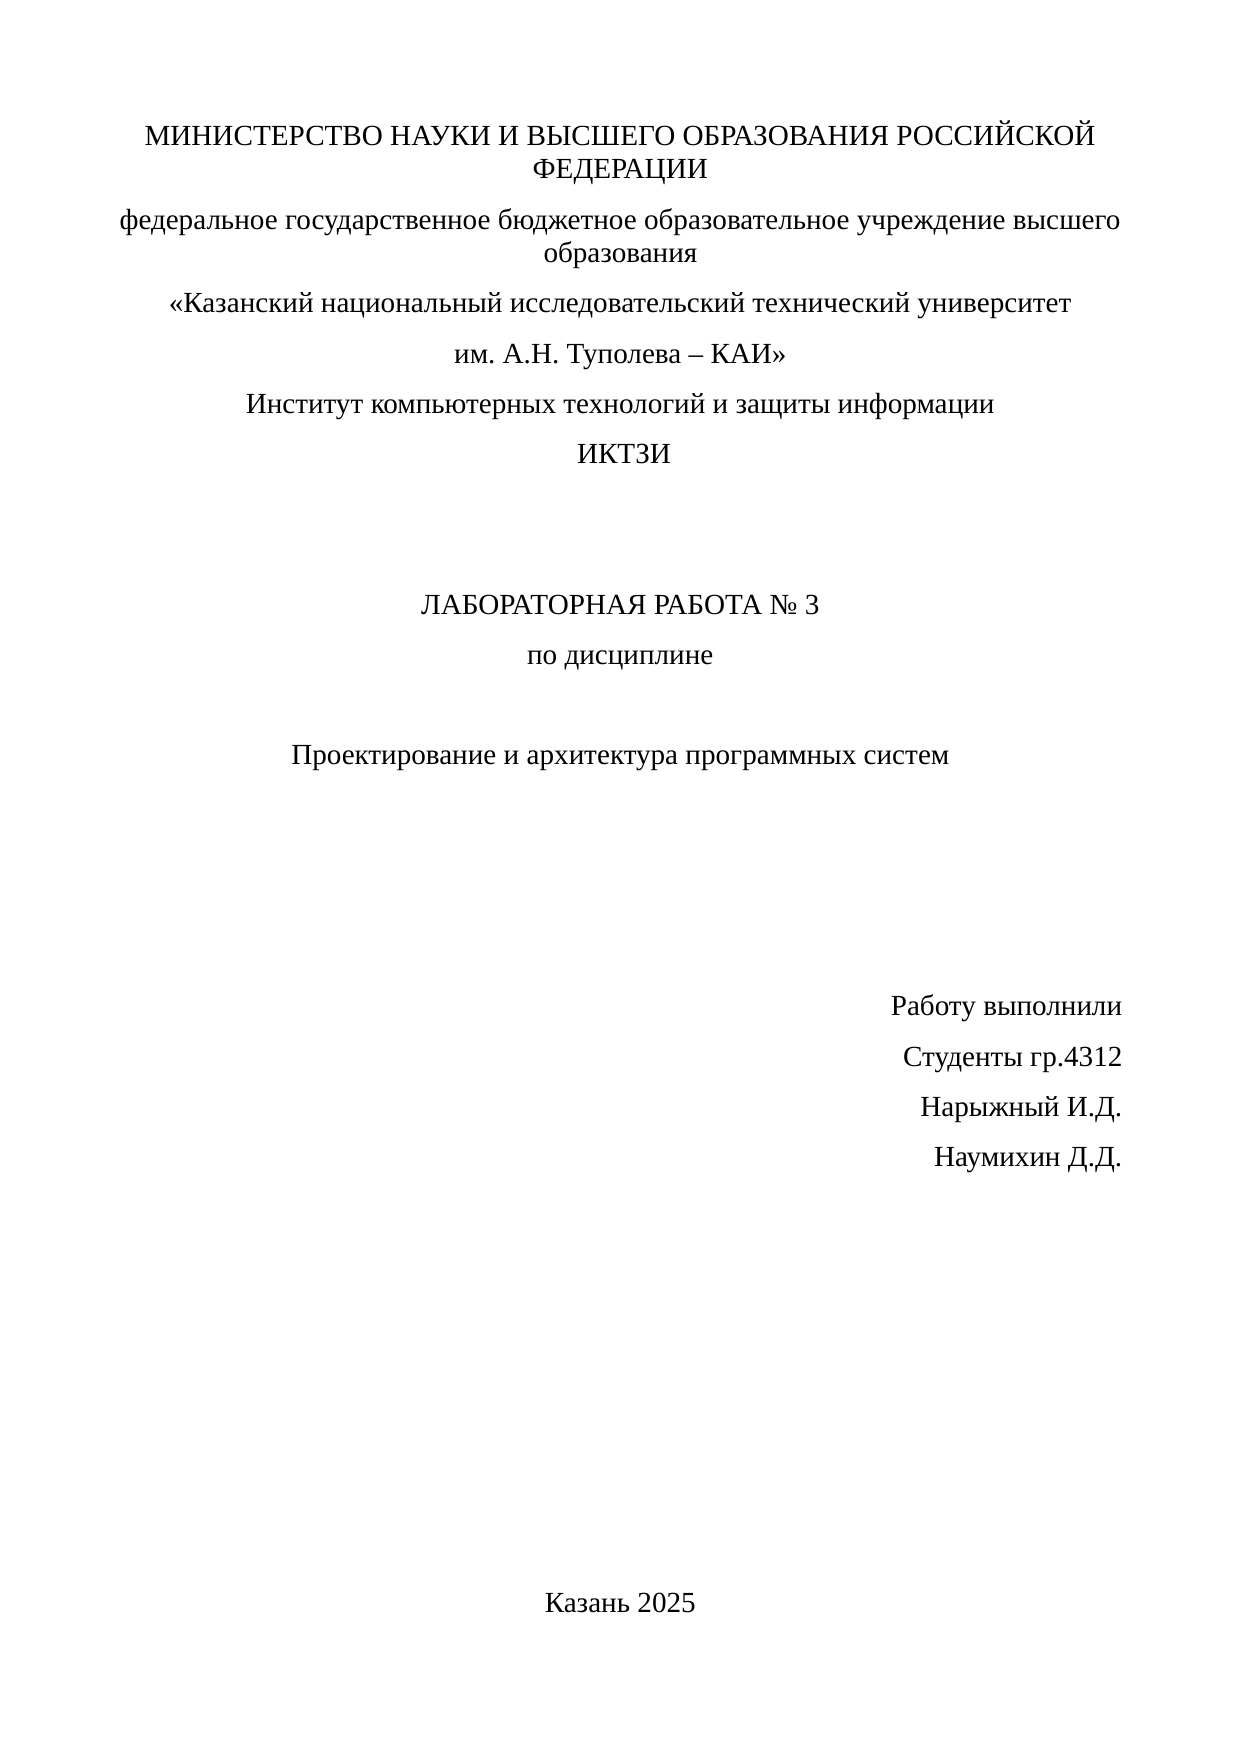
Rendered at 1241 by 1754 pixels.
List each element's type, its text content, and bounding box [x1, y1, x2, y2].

subtitle Работу выполнили [118, 988, 1122, 1022]
subtitle ЛАБОРАТОРНАЯ РАБОТА № 3 [118, 587, 1122, 620]
text Нарыжный И.Д. [118, 1089, 1122, 1122]
text Наумихин Д.Д. [118, 1139, 1122, 1173]
text ИКТЗИ [118, 436, 1122, 470]
text МИНИСТЕРСТВО НАУКИ И ВЫСШЕГО ОБРАЗОВАНИЯ РОССИЙСКОЙ ФЕДЕРАЦИИ [118, 118, 1122, 185]
subtitle Проектирование и архитектура программных систем [118, 737, 1122, 771]
text по дисциплине [118, 637, 1122, 671]
text им. А.Н. Туполева – КАИ» [118, 336, 1122, 369]
text «Казанский национальный исследовательский технический университет [118, 286, 1122, 319]
text Студенты гр.4312 [118, 1039, 1122, 1072]
text Институт компьютерных технологий и защиты информации [118, 386, 1122, 419]
text федеральное государственное бюджетное образовательное учреждение высшего образования [118, 202, 1122, 269]
